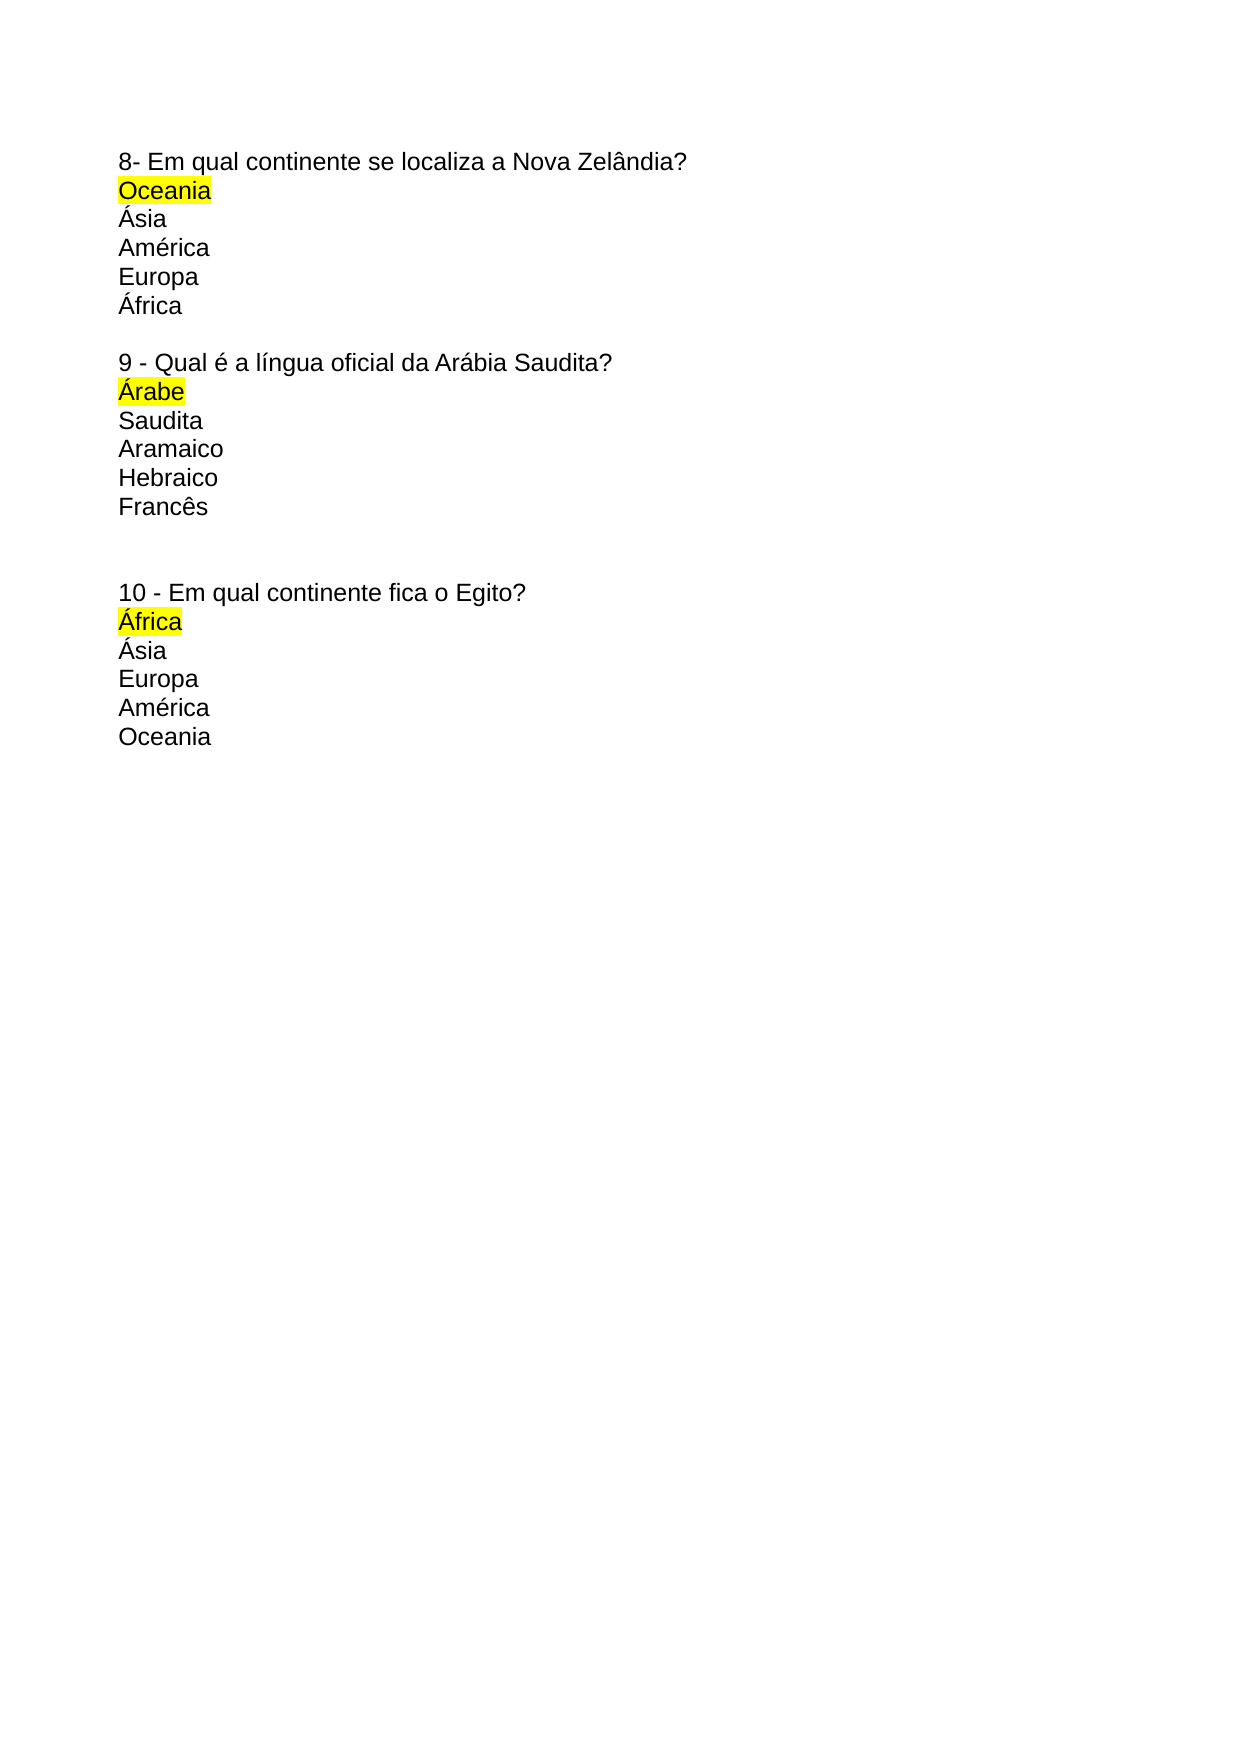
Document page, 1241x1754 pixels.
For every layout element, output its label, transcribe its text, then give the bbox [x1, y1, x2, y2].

text América [118, 233, 1122, 262]
text 9 - Qual é a língua oficial da Arábia Saudita? [118, 348, 1122, 377]
text 8- Em qual continente se localiza a Nova Zelândia? [118, 147, 1122, 176]
text América [118, 693, 1122, 722]
text Ásia [118, 204, 1122, 233]
text Europa [118, 664, 1122, 693]
text Francês [118, 492, 1122, 521]
text África [118, 291, 1122, 319]
text África [118, 607, 1122, 636]
text 10 - Em qual continente fica o Egito? [118, 578, 1122, 607]
text Hebraico [118, 463, 1122, 492]
text Oceania [118, 722, 1122, 751]
text Oceania [118, 176, 1122, 204]
text Europa [118, 262, 1122, 291]
text Aramaico [118, 434, 1122, 463]
text Ásia [118, 636, 1122, 664]
text Árabe [118, 377, 1122, 406]
text Saudita [118, 406, 1122, 434]
